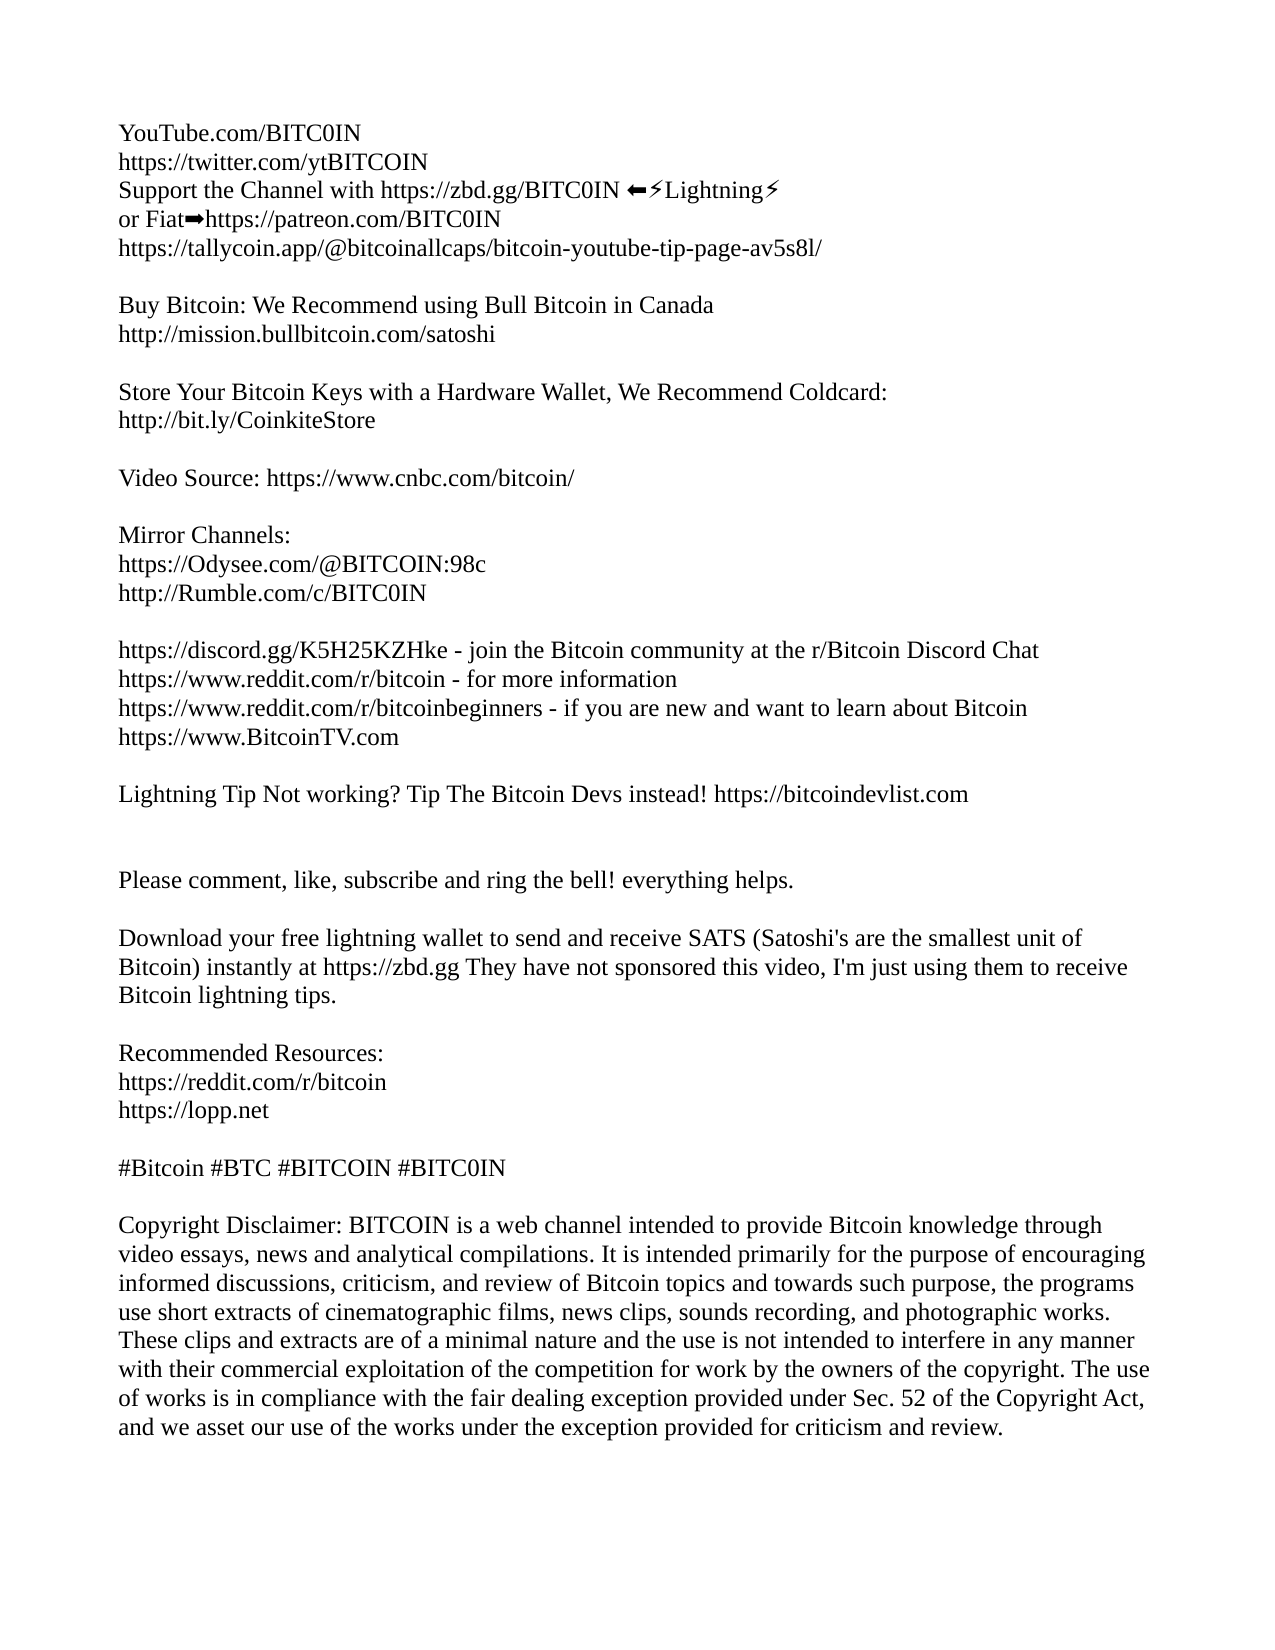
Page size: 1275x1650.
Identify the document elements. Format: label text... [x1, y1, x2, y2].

text Please comment, like, subscribe and ring the bell! everything helps. [118, 866, 1157, 894]
text Buy Bitcoin: We Recommend using Bull Bitcoin in Canada [118, 291, 1157, 319]
text https://discord.gg/K5H25KZHke - join the Bitcoin community at the r/Bitcoin Discord Chat [118, 636, 1157, 664]
text https://www.reddit.com/r/bitcoinbeginners - if you are new and want to learn about Bitcoin [118, 693, 1157, 722]
text http://bit.ly/CoinkiteStore [118, 406, 1157, 434]
text https://reddit.com/r/bitcoin [118, 1067, 1157, 1096]
text Support the Channel with https://zbd.gg/BITC0IN ⬅️⚡Lightning⚡ [118, 176, 1157, 204]
text https://Odysee.com/@BITCOIN:98c [118, 549, 1157, 578]
text https://lopp.net [118, 1096, 1157, 1124]
text Mirror Channels: [118, 521, 1157, 549]
text Store Your Bitcoin Keys with a Hardware Wallet, We Recommend Coldcard: [118, 377, 1157, 406]
text https://twitter.com/ytBITCOIN [118, 147, 1157, 176]
text Download your free lightning wallet to send and receive SATS (Satoshi's are the smallest unit of Bitcoin) instantly at https://zbd.gg They have not sponsored this video, I'm just using them to receive Bitcoin lightning tips. [118, 923, 1157, 1009]
text https://www.BitcoinTV.com [118, 722, 1157, 751]
text Copyright Disclaimer: BITCOIN is a web channel intended to provide Bitcoin knowledge through video essays, news and analytical compilations. It is intended primarily for the purpose of encouraging informed discussions, criticism, and review of Bitcoin topics and towards such purpose, the programs use short extracts of cinematographic films, news clips, sounds recording, and photographic works. These clips and extracts are of a minimal nature and the use is not intended to interfere in any manner with their commercial exploitation of the competition for work by the owners of the copyright. The use of works is in compliance with the fair dealing exception provided under Sec. 52 of the Copyright Act, and we asset our use of the works under the exception provided for criticism and review. [118, 1211, 1157, 1441]
text #Bitcoin #BTC #BITCOIN #BITC0IN [118, 1153, 1157, 1182]
text YouTube.com/BITC0IN [118, 118, 1157, 147]
text or Fiat➡️https://patreon.com/BITC0IN [118, 204, 1157, 233]
text Recommended Resources: [118, 1038, 1157, 1067]
text Video Source: https://www.cnbc.com/bitcoin/ [118, 463, 1157, 492]
text Lightning Tip Not working? Tip The Bitcoin Devs instead! https://bitcoindevlist.com [118, 779, 1157, 808]
text https://tallycoin.app/@bitcoinallcaps/bitcoin-youtube-tip-page-av5s8l/ [118, 233, 1157, 262]
text http://Rumble.com/c/BITC0IN [118, 578, 1157, 607]
text https://www.reddit.com/r/bitcoin - for more information [118, 664, 1157, 693]
text http://mission.bullbitcoin.com/satoshi [118, 319, 1157, 348]
